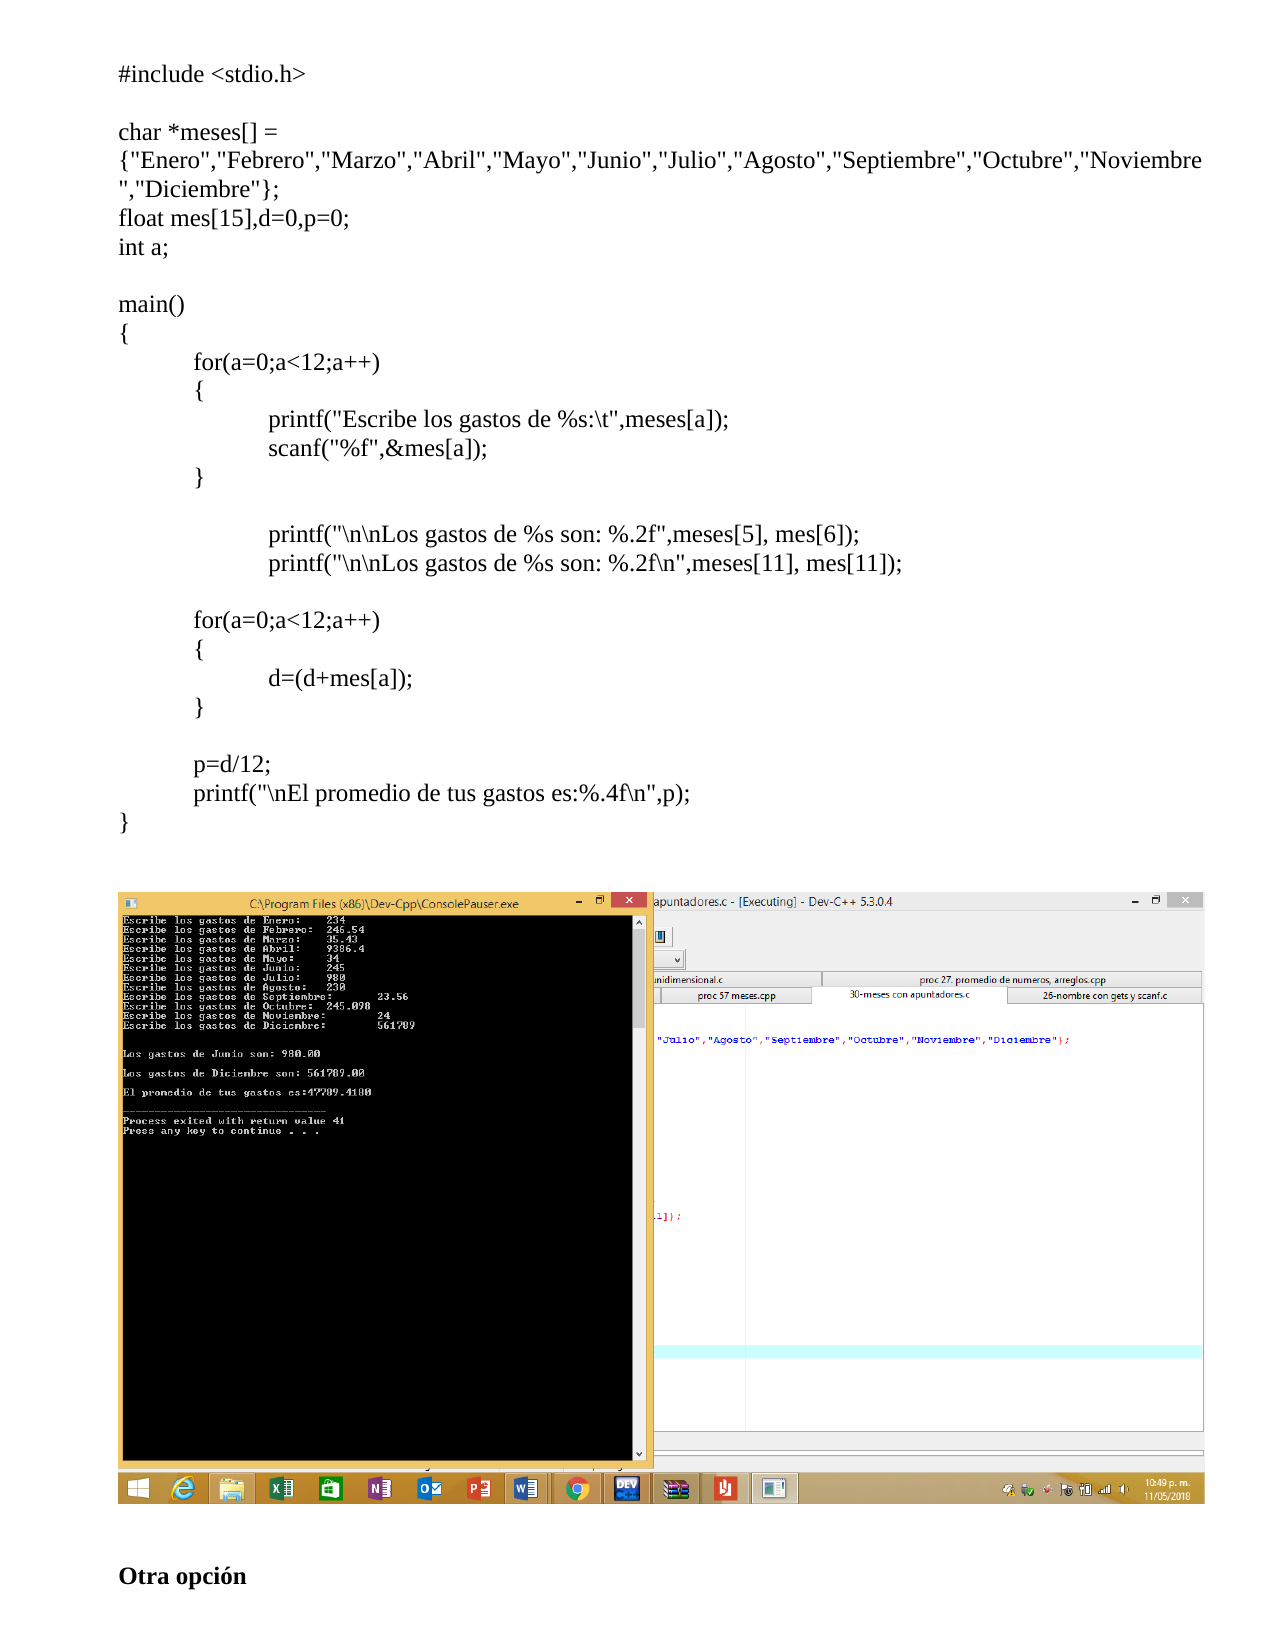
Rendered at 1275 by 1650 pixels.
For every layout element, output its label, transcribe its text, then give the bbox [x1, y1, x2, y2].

text printf("Escribe los gastos de %s:\t",meses[a]); [118, 404, 1205, 433]
text printf("\n\nLos gastos de %s son: %.2f\n",meses[11], mes[11]); [118, 548, 1205, 577]
text { [118, 375, 1205, 404]
text } [118, 692, 1205, 720]
text for(a=0;a<12;a++) [118, 605, 1205, 634]
text } [118, 807, 1205, 835]
text main() [118, 289, 1205, 318]
text for(a=0;a<12;a++) [118, 347, 1205, 375]
text int a; [118, 232, 1205, 260]
text printf("\n\nLos gastos de %s son: %.2f",meses[5], mes[6]); [118, 519, 1205, 548]
text Otra opción [118, 1561, 1205, 1590]
text scanf("%f",&mes[a]); [118, 433, 1205, 462]
text { [118, 318, 1205, 347]
text char *meses[] = {"Enero","Febrero","Marzo","Abril","Mayo","Junio","Julio","Agosto","Septiembre","Octubre","Noviembre","Diciembre"}; [118, 117, 1205, 203]
text #include <stdio.h> [118, 59, 1205, 88]
text p=d/12; [118, 749, 1205, 778]
text { [118, 634, 1205, 663]
text float mes[15],d=0,p=0; [118, 203, 1205, 232]
text printf("\nEl promedio de tus gastos es:%.4f\n",p); [118, 778, 1205, 807]
text d=(d+mes[a]); [118, 663, 1205, 692]
text } [118, 462, 1205, 490]
